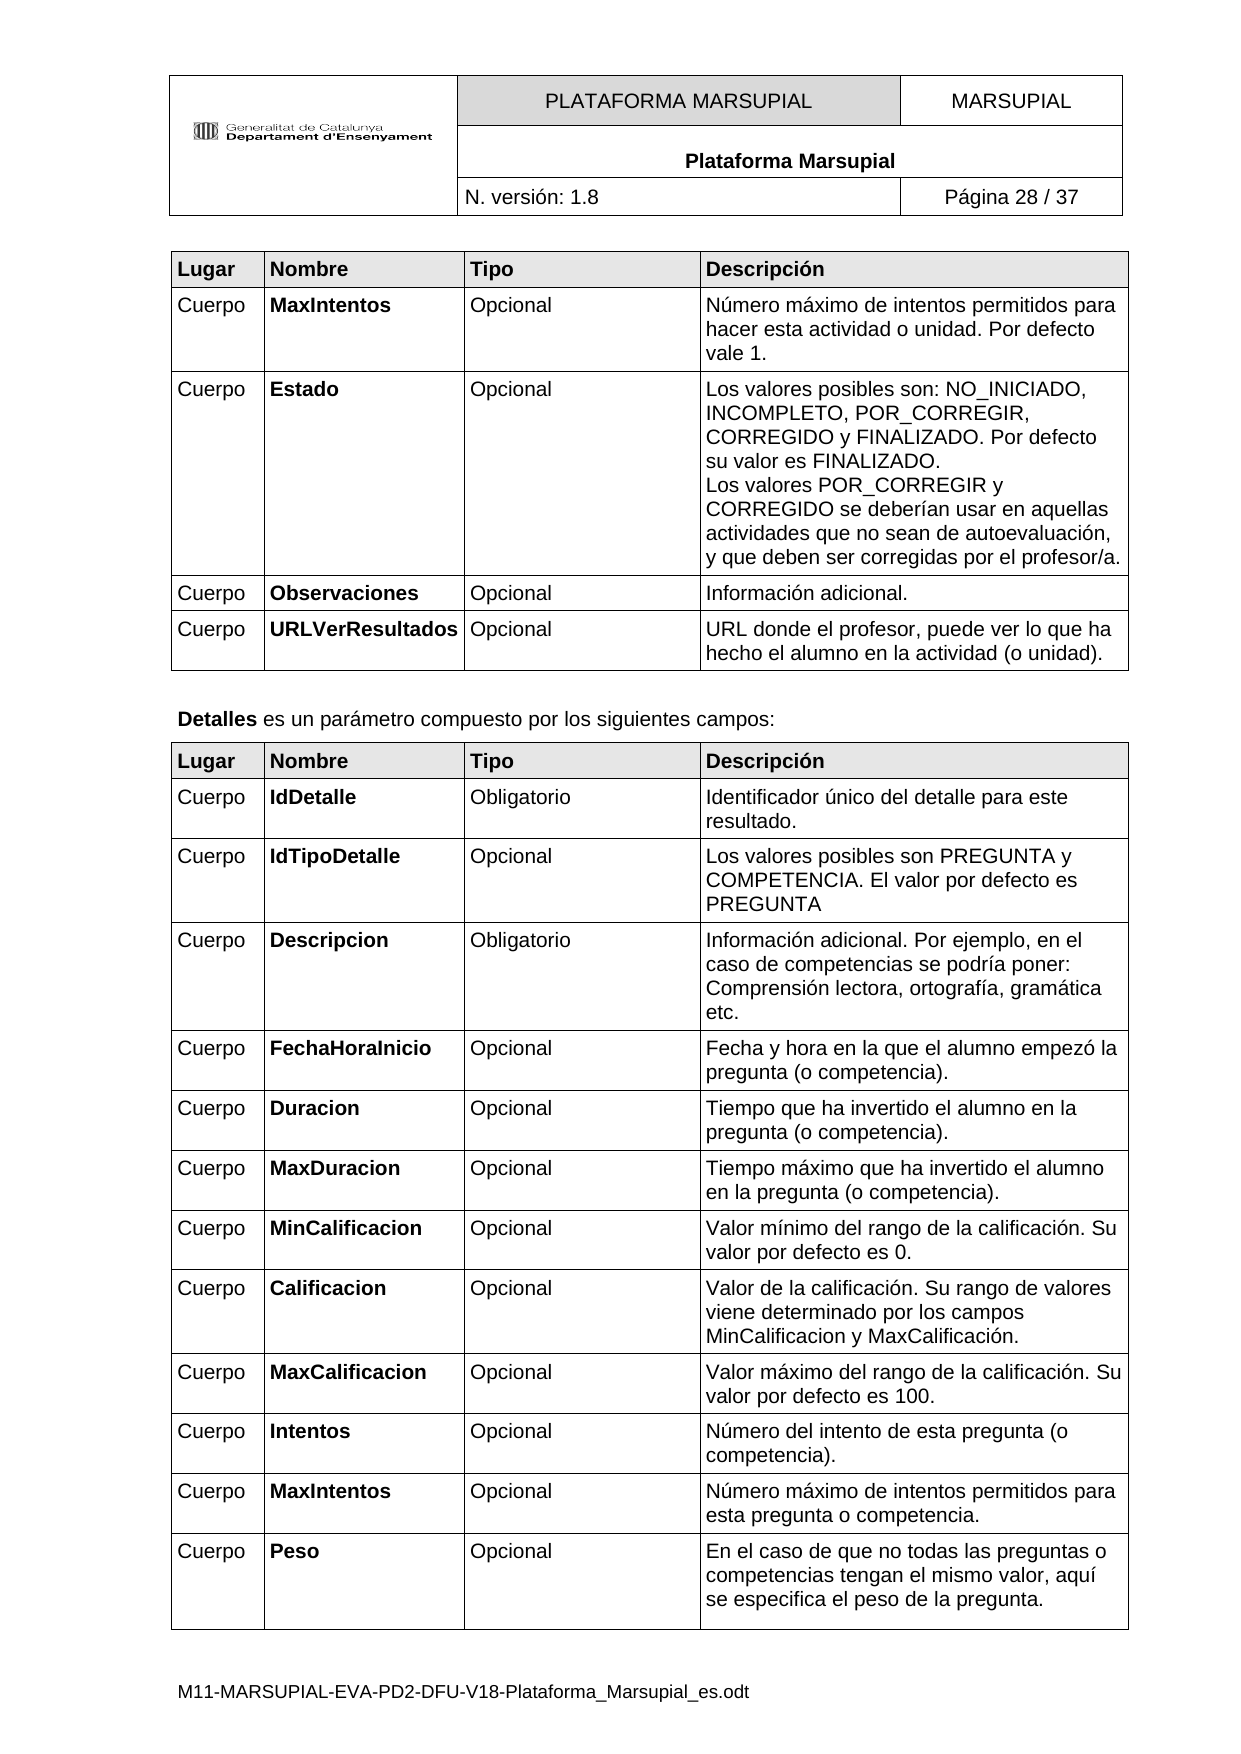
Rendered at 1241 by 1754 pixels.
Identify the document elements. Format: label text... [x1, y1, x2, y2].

table_cell Opcional [465, 1474, 700, 1533]
table_cell Cuerpo [172, 1270, 264, 1353]
table_cell Cuerpo [172, 1211, 264, 1269]
table_cell Número máximo de intentos permitidos para hacer esta actividad o unidad. Por defecto vale 1. [701, 288, 1128, 371]
table_cell Valor máximo del rango de la calificación. Su valor por defecto es 100. [701, 1354, 1128, 1413]
table_cell MaxDuracion [265, 1151, 464, 1209]
table_cell Observaciones [265, 576, 464, 610]
table_header Nombre [265, 252, 464, 287]
table_cell Estado [265, 372, 464, 574]
table_cell Cuerpo [172, 1091, 264, 1149]
table_cell Cuerpo [172, 372, 264, 574]
table_cell Opcional [465, 1354, 700, 1413]
table_cell Opcional [465, 372, 700, 574]
table_cell Tiempo que ha invertido el alumno en la pregunta (o competencia). [701, 1091, 1128, 1149]
table_cell Opcional [465, 611, 700, 670]
table_cell Opcional [465, 1091, 700, 1149]
table_cell Información adicional. [701, 576, 1128, 610]
table_cell Obligatorio [465, 779, 700, 838]
table_cell URLVerResultados [265, 611, 464, 670]
table_cell Cuerpo [172, 1031, 264, 1090]
table_cell Identificador único del detalle para este resultado. [701, 779, 1128, 838]
table_cell Los valores posibles son: NO_INICIADO, INCOMPLETO, POR_CORREGIR, CORREGIDO y FINALIZADO. Por defecto su valor es FINALIZADO. Los valores POR_CORREGIR y CORREGIDO se deberían usar en aquellas actividades que no sean de autoevaluación, y que deben ser corregidas por el profesor/a. [701, 372, 1128, 574]
table_cell MinCalificacion [265, 1211, 464, 1269]
table_header Descripción [701, 743, 1128, 778]
table_cell Número máximo de intentos permitidos para esta pregunta o competencia. [701, 1474, 1128, 1533]
table_cell Opcional [465, 1534, 700, 1628]
table_cell Número del intento de esta pregunta (o competencia). [701, 1414, 1128, 1473]
table_header Tipo [465, 252, 700, 287]
table_header Nombre [265, 743, 464, 778]
table_cell Opcional [465, 1151, 700, 1209]
table_cell IdTipoDetalle [265, 839, 464, 922]
table_cell Cuerpo [172, 1534, 264, 1628]
table_cell Opcional [465, 839, 700, 922]
table_cell Opcional [465, 1031, 700, 1090]
table_cell MaxCalificacion [265, 1354, 464, 1413]
table_cell Opcional [465, 1211, 700, 1269]
table_cell Opcional [465, 288, 700, 371]
table_cell URL donde el profesor, puede ver lo que ha hecho el alumno en la actividad (o unidad). [701, 611, 1128, 670]
table_cell MaxIntentos [265, 1474, 464, 1533]
table_cell Cuerpo [172, 1151, 264, 1209]
table_cell Cuerpo [172, 779, 264, 838]
table_cell Cuerpo [172, 923, 264, 1030]
table_header Tipo [465, 743, 700, 778]
table_cell Obligatorio [465, 923, 700, 1030]
table_cell Opcional [465, 1270, 700, 1353]
table_cell Descripcion [265, 923, 464, 1030]
table_header Lugar [172, 252, 264, 287]
table_cell Opcional [465, 576, 700, 610]
table_cell Peso [265, 1534, 464, 1628]
table_cell En el caso de que no todas las preguntas o competencias tengan el mismo valor, aquí se especifica el peso de la pregunta. [701, 1534, 1128, 1628]
table_cell Fecha y hora en la que el alumno empezó la pregunta (o competencia). [701, 1031, 1128, 1090]
table_cell Tiempo máximo que ha invertido el alumno en la pregunta (o competencia). [701, 1151, 1128, 1209]
table_cell Calificacion [265, 1270, 464, 1353]
table_cell FechaHoraInicio [265, 1031, 464, 1090]
table_header Lugar [172, 743, 264, 778]
table_cell IdDetalle [265, 779, 464, 838]
table_cell Cuerpo [172, 1354, 264, 1413]
table_cell Cuerpo [172, 288, 264, 371]
table_cell Información adicional. Por ejemplo, en el caso de competencias se podría poner: Comprensión lectora, ortografía, gramática etc. [701, 923, 1128, 1030]
table_cell Cuerpo [172, 839, 264, 922]
table_header Descripción [701, 252, 1128, 287]
table_cell Los valores posibles son PREGUNTA y COMPETENCIA. El valor por defecto es PREGUNTA [701, 839, 1128, 922]
table_cell Cuerpo [172, 1414, 264, 1473]
table_cell Duracion [265, 1091, 464, 1149]
table_cell MaxIntentos [265, 288, 464, 371]
table_cell Opcional [465, 1414, 700, 1473]
table_cell Cuerpo [172, 1474, 264, 1533]
table_cell Valor de la calificación. Su rango de valores viene determinado por los campos MinCalificacion y MaxCalificación. [701, 1270, 1128, 1353]
table_cell Cuerpo [172, 611, 264, 670]
table_cell Valor mínimo del rango de la calificación. Su valor por defecto es 0. [701, 1211, 1128, 1269]
table_cell Intentos [265, 1414, 464, 1473]
text Detalles es un parámetro compuesto por los siguientes campos: [177, 707, 1122, 731]
table_cell Cuerpo [172, 576, 264, 610]
